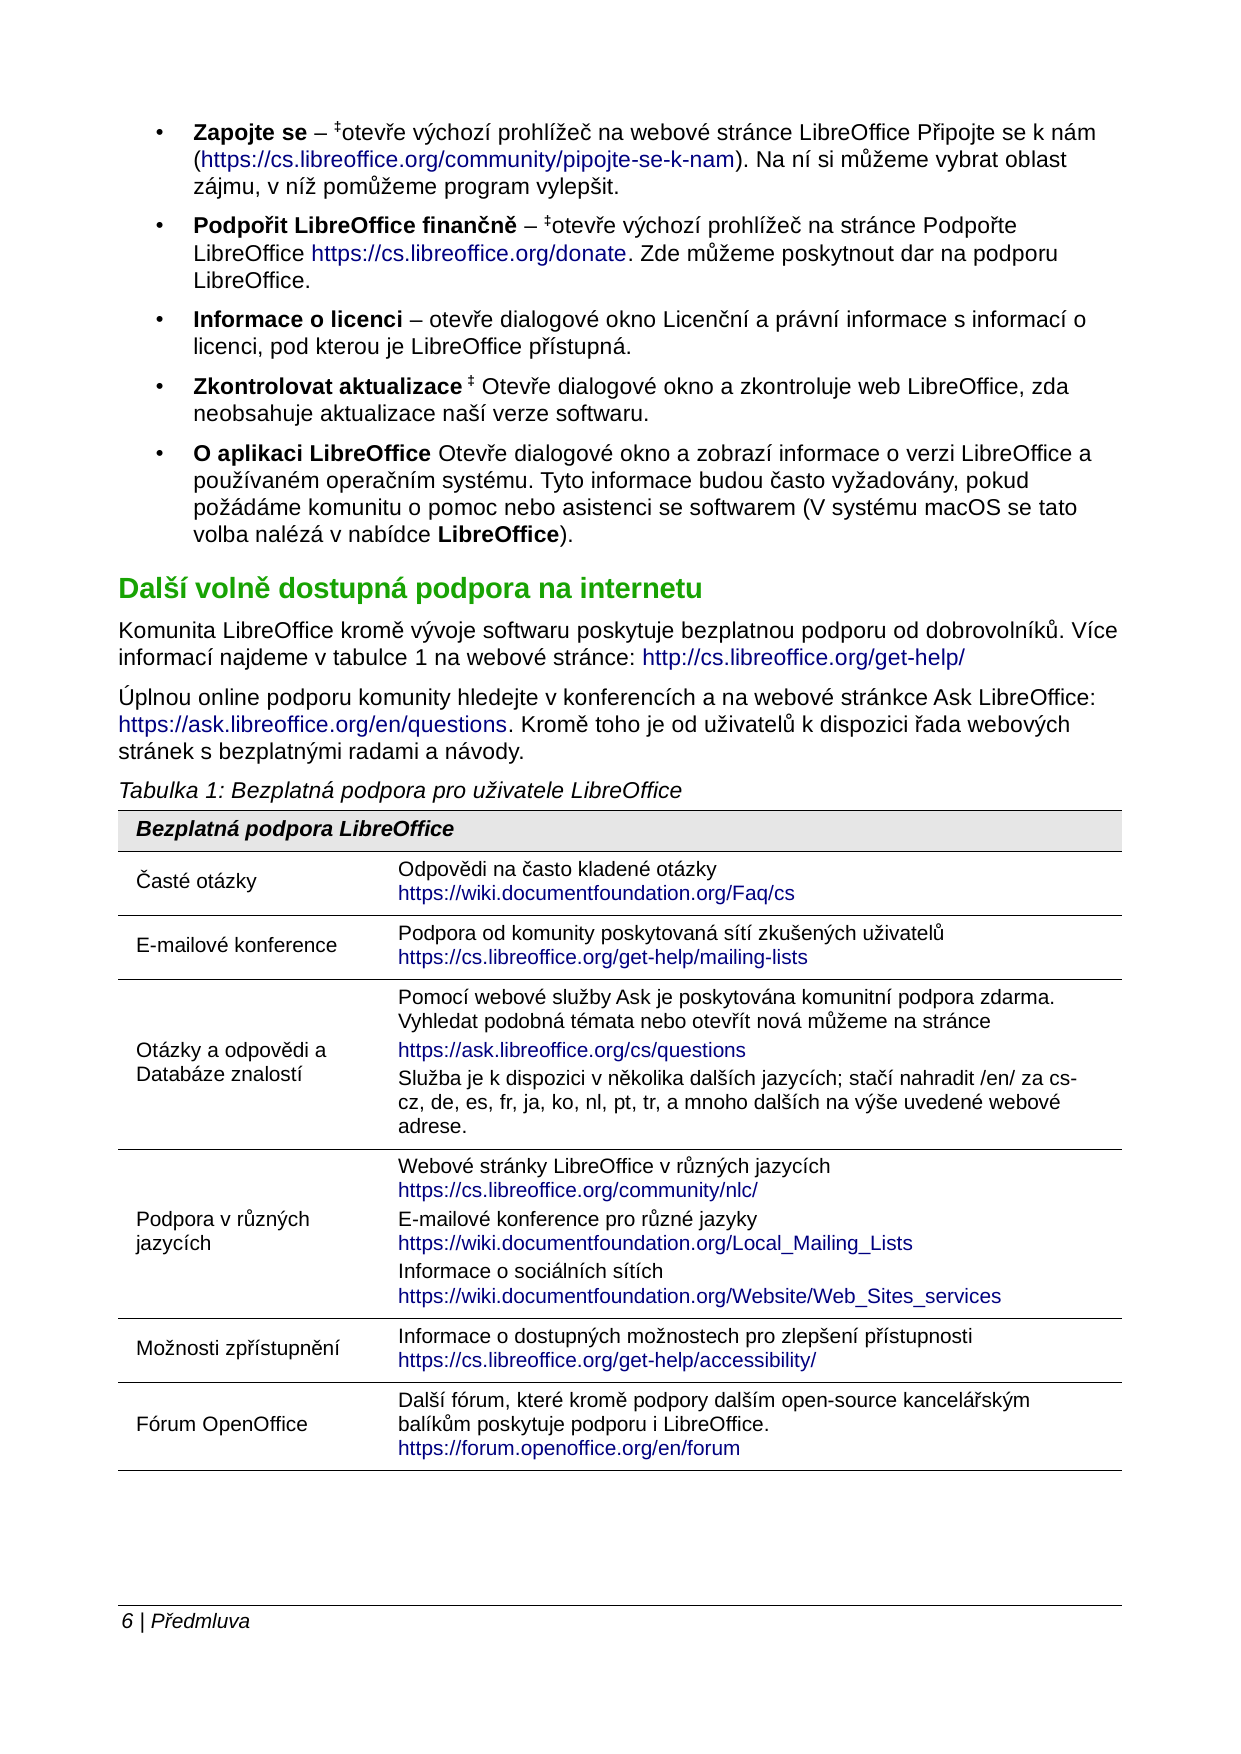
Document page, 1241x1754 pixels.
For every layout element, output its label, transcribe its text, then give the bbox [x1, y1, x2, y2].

table_cell Časté otázky [118, 852, 380, 915]
text Úplnou online podporu komunity hledejte v konferencích a na webové stránkce Ask LibreOffice: https://ask.libreoffice.org/en/questions. Kromě toho je od uživatelů k dispozici řada webových stránek s bezplatnými radami a návody. [118, 683, 1122, 764]
list Informace o licenci – otevře dialogové okno Licenční a právní informace s informací o licenci, pod kterou je LibreOffice přístupná. [156, 306, 1122, 360]
table_cell Informace o dostupných možnostech pro zlepšení přístupnosti https://cs.libreoffice.org/get-help/accessibility/ [380, 1319, 1122, 1382]
list Zapojte se – ‡otevře výchozí prohlížeč na webové stránce LibreOffice Připojte se k nám (https://cs.libreoffice.org/community/pipojte-se-k-nam). Na ní si můžeme vybrat oblast zájmu, v níž pomůžeme program vylepšit. [156, 118, 1122, 199]
text Komunita LibreOffice kromě vývoje softwaru poskytuje bezplatnou podporu od dobrovolníků. Více informací najdeme v tabulce 1 na webové stránce: http://cs.libreoffice.org/get-help/ [118, 616, 1122, 670]
table_cell Podpora v různých jazycích [118, 1150, 380, 1318]
list Podpořit LibreOffice finančně – ‡otevře výchozí prohlížeč na stránce Podpořte LibreOffice https://cs.libreoffice.org/donate. Zde můžeme poskytnout dar na podporu LibreOffice. [156, 212, 1122, 293]
table_cell Další fórum, které kromě podpory dalším open-source kancelářským balíkům poskytuje podporu i LibreOffice. https://forum.openoffice.org/en/forum [380, 1383, 1122, 1470]
table_cell Možnosti zpřístupnění [118, 1319, 380, 1382]
table_cell Otázky a odpovědi a Databáze znalostí [118, 980, 380, 1148]
table_cell Webové stránky LibreOffice v různých jazycích https://cs.libreoffice.org/community/nlc/ E-mailové konference pro různé jazyky https://wiki.documentfoundation.org/Local_Mailing_Lists Informace o sociálních sítích https://wiki.documentfoundation.org/Website/Web_Sites_services [380, 1150, 1122, 1318]
text Tabulka 1: Bezplatná podpora pro uživatele LibreOffice [118, 777, 1122, 804]
table_cell Odpovědi na často kladené otázky https://wiki.documentfoundation.org/Faq/cs [380, 852, 1122, 915]
list O aplikaci LibreOffice Otevře dialogové okno a zobrazí informace o verzi LibreOffice a používaném operačním systému. Tyto informace budou často vyžadovány, pokud požádáme komunitu o pomoc nebo asistenci se softwarem (V systému macOS se tato volba nalézá v nabídce LibreOffice). [156, 439, 1122, 547]
table_cell Podpora od komunity poskytovaná sítí zkušených uživatelů https://cs.libreoffice.org/get-help/mailing-lists [380, 916, 1122, 979]
subtitle Další volně dostupná podpora na internetu [118, 571, 1122, 604]
table_cell Fórum OpenOffice [118, 1383, 380, 1470]
table_cell Pomocí webové služby Ask je poskytována komunitní podpora zdarma. Vyhledat podobná témata nebo otevřít nová můžeme na stránce https://ask.libreoffice.org/cs/questions Služba je k dispozici v několika dalších jazycích; stačí nahradit /en/ za cs-cz, de, es, fr, ja, ko, nl, pt, tr, a mnoho dalších na výše uvedené webové adrese. [380, 980, 1122, 1148]
table_cell E-mailové konference [118, 916, 380, 979]
list Zkontrolovat aktualizace ‡ Otevře dialogové okno a zkontroluje web LibreOffice, zda neobsahuje aktualizace naší verze softwaru. [156, 372, 1122, 426]
table_header Bezplatná podpora LibreOffice [118, 811, 1122, 851]
